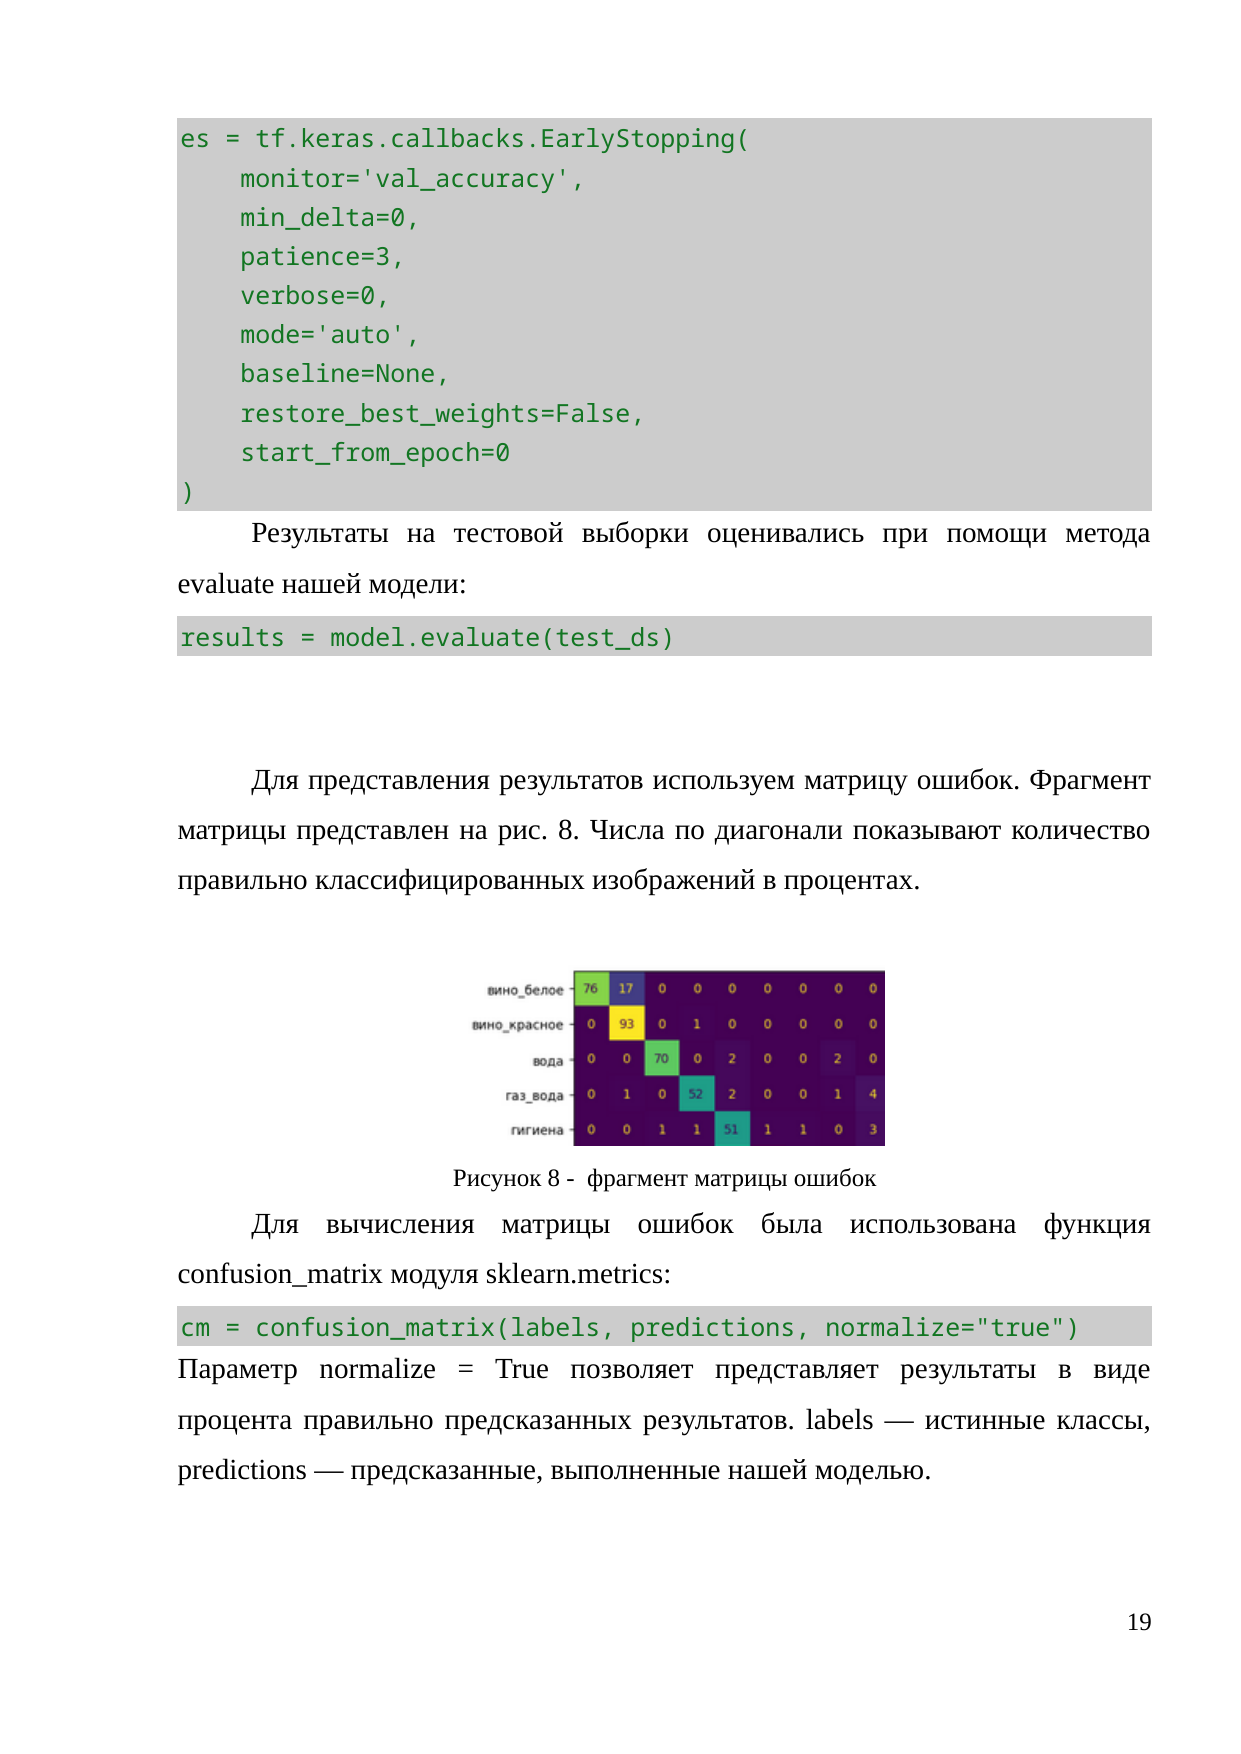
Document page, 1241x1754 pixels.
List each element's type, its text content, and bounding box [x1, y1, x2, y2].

text start_from_epoch=0 [177, 431, 1152, 468]
text es = tf.keras.callbacks.EarlyStopping( [177, 118, 1152, 155]
text baseline=None, [177, 353, 1152, 390]
text Рисунок 8 - фрагмент матрицы ошибок [177, 1163, 1152, 1191]
text Результаты на тестовой выборки оценивались при помощи метода evaluate нашей модели: [177, 516, 1152, 599]
text cm = confusion_matrix(labels, predictions, normalize="true") [177, 1306, 1152, 1346]
picture [444, 963, 885, 1146]
text patience=3, [177, 236, 1152, 273]
text Параметр normalize = True позволяет представляет результаты в виде процента правильно предсказанных результатов. labels — истинные классы, predictions — предсказанные, выполненные нашей моделью. [177, 1351, 1152, 1486]
text min_delta=0, [177, 196, 1152, 233]
text Для вычисления матрицы ошибок была использована функция confusion_matrix модуля sklearn.metrics: [177, 1206, 1152, 1290]
text verbose=0, [177, 275, 1152, 312]
text Для представления результатов используем матрицу ошибок. Фрагмент матрицы представлен на рис. 8. Числа по диагонали показывают количество правильно классифицированных изображений в процентах. [177, 762, 1152, 896]
text restore_best_weights=False, [177, 392, 1152, 429]
text mode='auto', [177, 314, 1152, 351]
text ) [177, 471, 1152, 511]
text results = model.evaluate(test_ds) [177, 616, 1152, 656]
text monitor='val_accuracy', [177, 157, 1152, 194]
